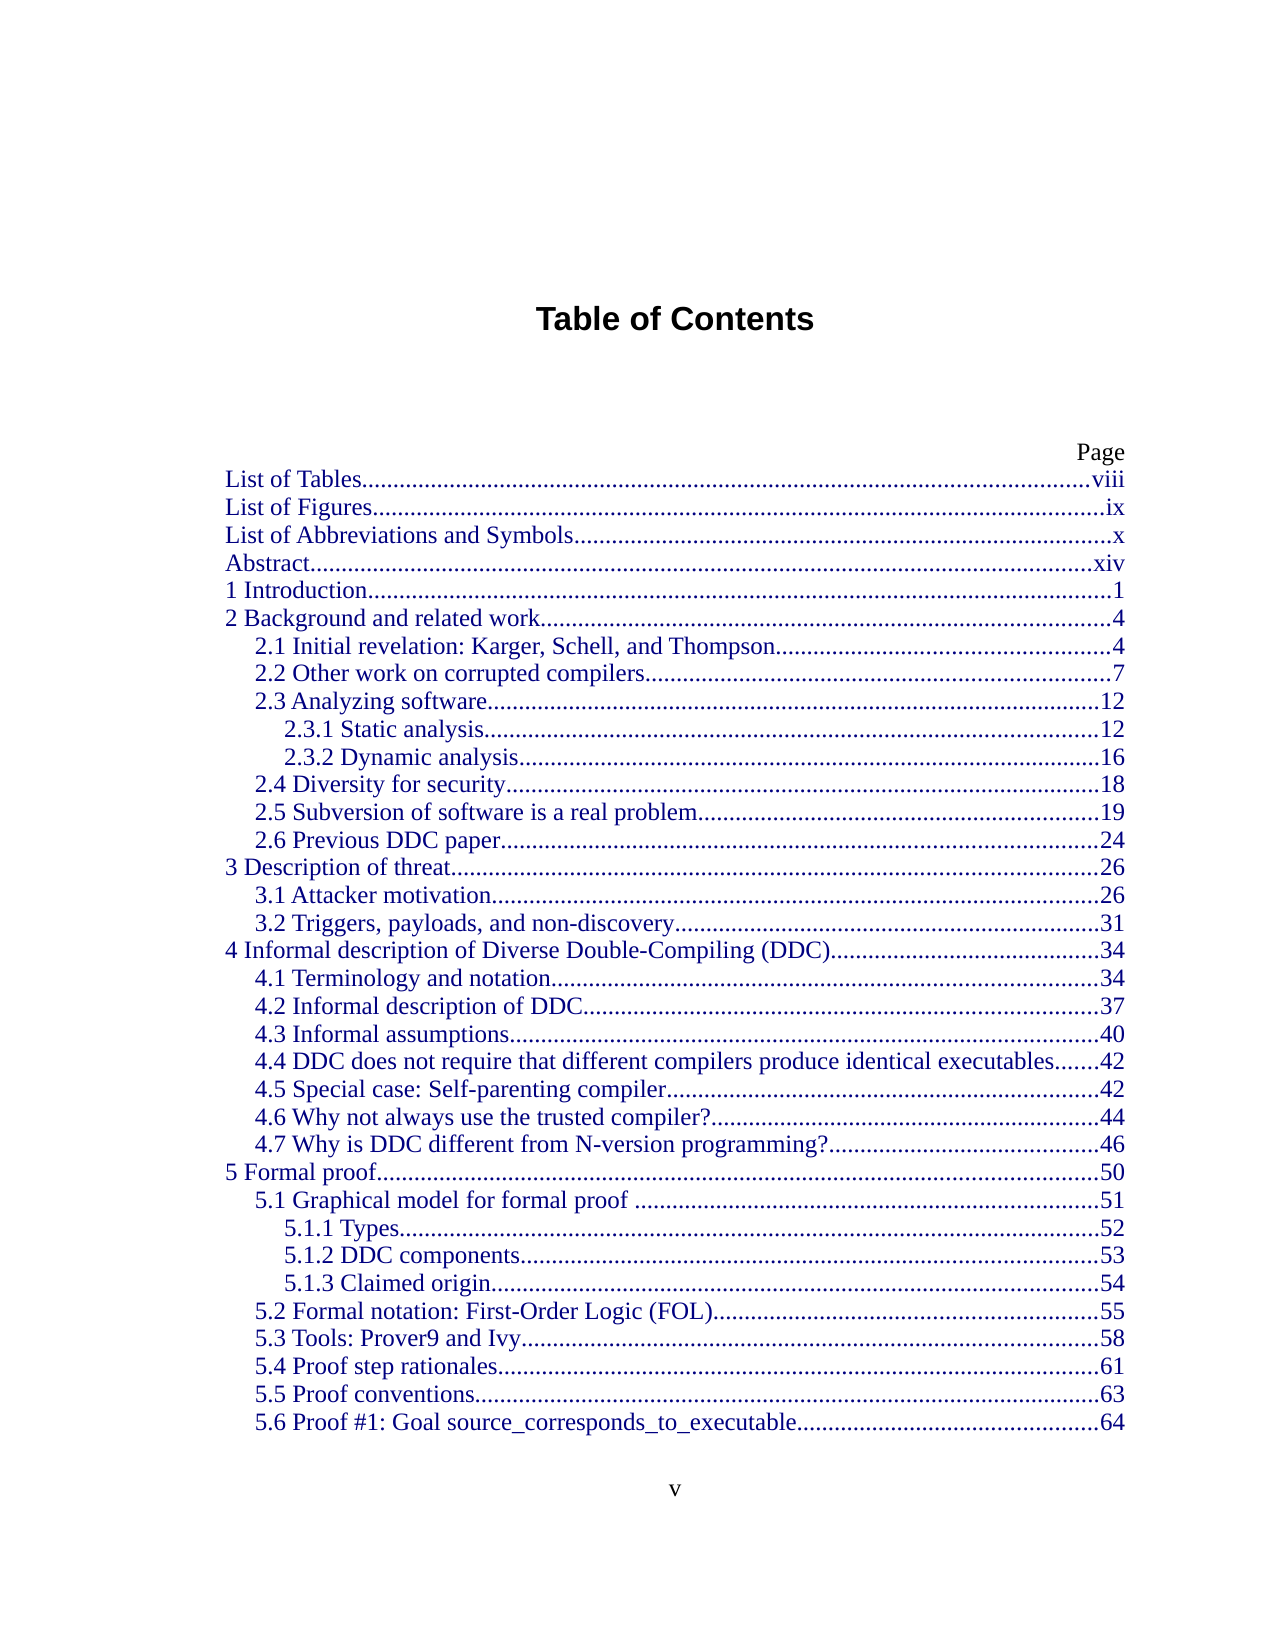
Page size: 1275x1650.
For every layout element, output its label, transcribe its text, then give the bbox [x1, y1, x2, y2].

text 5 Formal proof 50 [225, 1158, 1125, 1186]
text 5.1.1 Types 52 [284, 1214, 1125, 1241]
text 2 Background and related work 4 [225, 604, 1125, 632]
text 3 Description of threat 26 [225, 853, 1125, 881]
text Abstract xiv [225, 549, 1125, 576]
text 4.6 Why not always use the trusted compiler? 44 [254, 1103, 1125, 1131]
text 5.6 Proof #1: Goal source_corresponds_to_executable 64 [254, 1408, 1125, 1435]
text 5.1 Graphical model for formal proof 51 [254, 1186, 1125, 1214]
text 4.2 Informal description of DDC 37 [254, 992, 1125, 1020]
text 2.1 Initial revelation: Karger, Schell, and Thompson 4 [254, 632, 1125, 659]
text 2.5 Subversion of software is a real problem 19 [254, 798, 1125, 826]
text 4.1 Terminology and notation 34 [254, 964, 1125, 992]
text List of Abbreviations and Symbols x [225, 521, 1125, 549]
text 2.6 Previous DDC paper 24 [254, 826, 1125, 853]
text 4 Informal description of Diverse Double-Compiling (DDC) 34 [225, 937, 1125, 964]
text 1 Introduction 1 [225, 576, 1125, 604]
text 4.3 Informal assumptions 40 [254, 1020, 1125, 1047]
text 5.4 Proof step rationales 61 [254, 1352, 1125, 1380]
text 4.7 Why is DDC different from N-version programming? 46 [254, 1131, 1125, 1158]
text 2.4 Diversity for security 18 [254, 770, 1125, 798]
text 2.3.2 Dynamic analysis 16 [284, 743, 1125, 770]
text List of Figures ix [225, 493, 1125, 521]
text List of Tables viii [225, 466, 1125, 493]
text 2.3 Analyzing software 12 [254, 687, 1125, 715]
text 5.1.2 DDC components 53 [284, 1241, 1125, 1269]
text 5.5 Proof conventions 63 [254, 1380, 1125, 1408]
text 5.2 Formal notation: First-Order Logic (FOL) 55 [254, 1297, 1125, 1324]
text Page [225, 438, 1125, 466]
subtitle Table of Contents [225, 300, 1125, 337]
text 2.2 Other work on corrupted compilers 7 [254, 659, 1125, 687]
text 3.2 Triggers, payloads, and non-discovery 31 [254, 909, 1125, 937]
text 5.1.3 Claimed origin 54 [284, 1269, 1125, 1297]
text 3.1 Attacker motivation 26 [254, 881, 1125, 909]
text 4.5 Special case: Self-parenting compiler 42 [254, 1075, 1125, 1103]
text 2.3.1 Static analysis 12 [284, 715, 1125, 743]
text 5.3 Tools: Prover9 and Ivy 58 [254, 1324, 1125, 1352]
text 4.4 DDC does not require that different compilers produce identical executables 42 [254, 1047, 1125, 1075]
